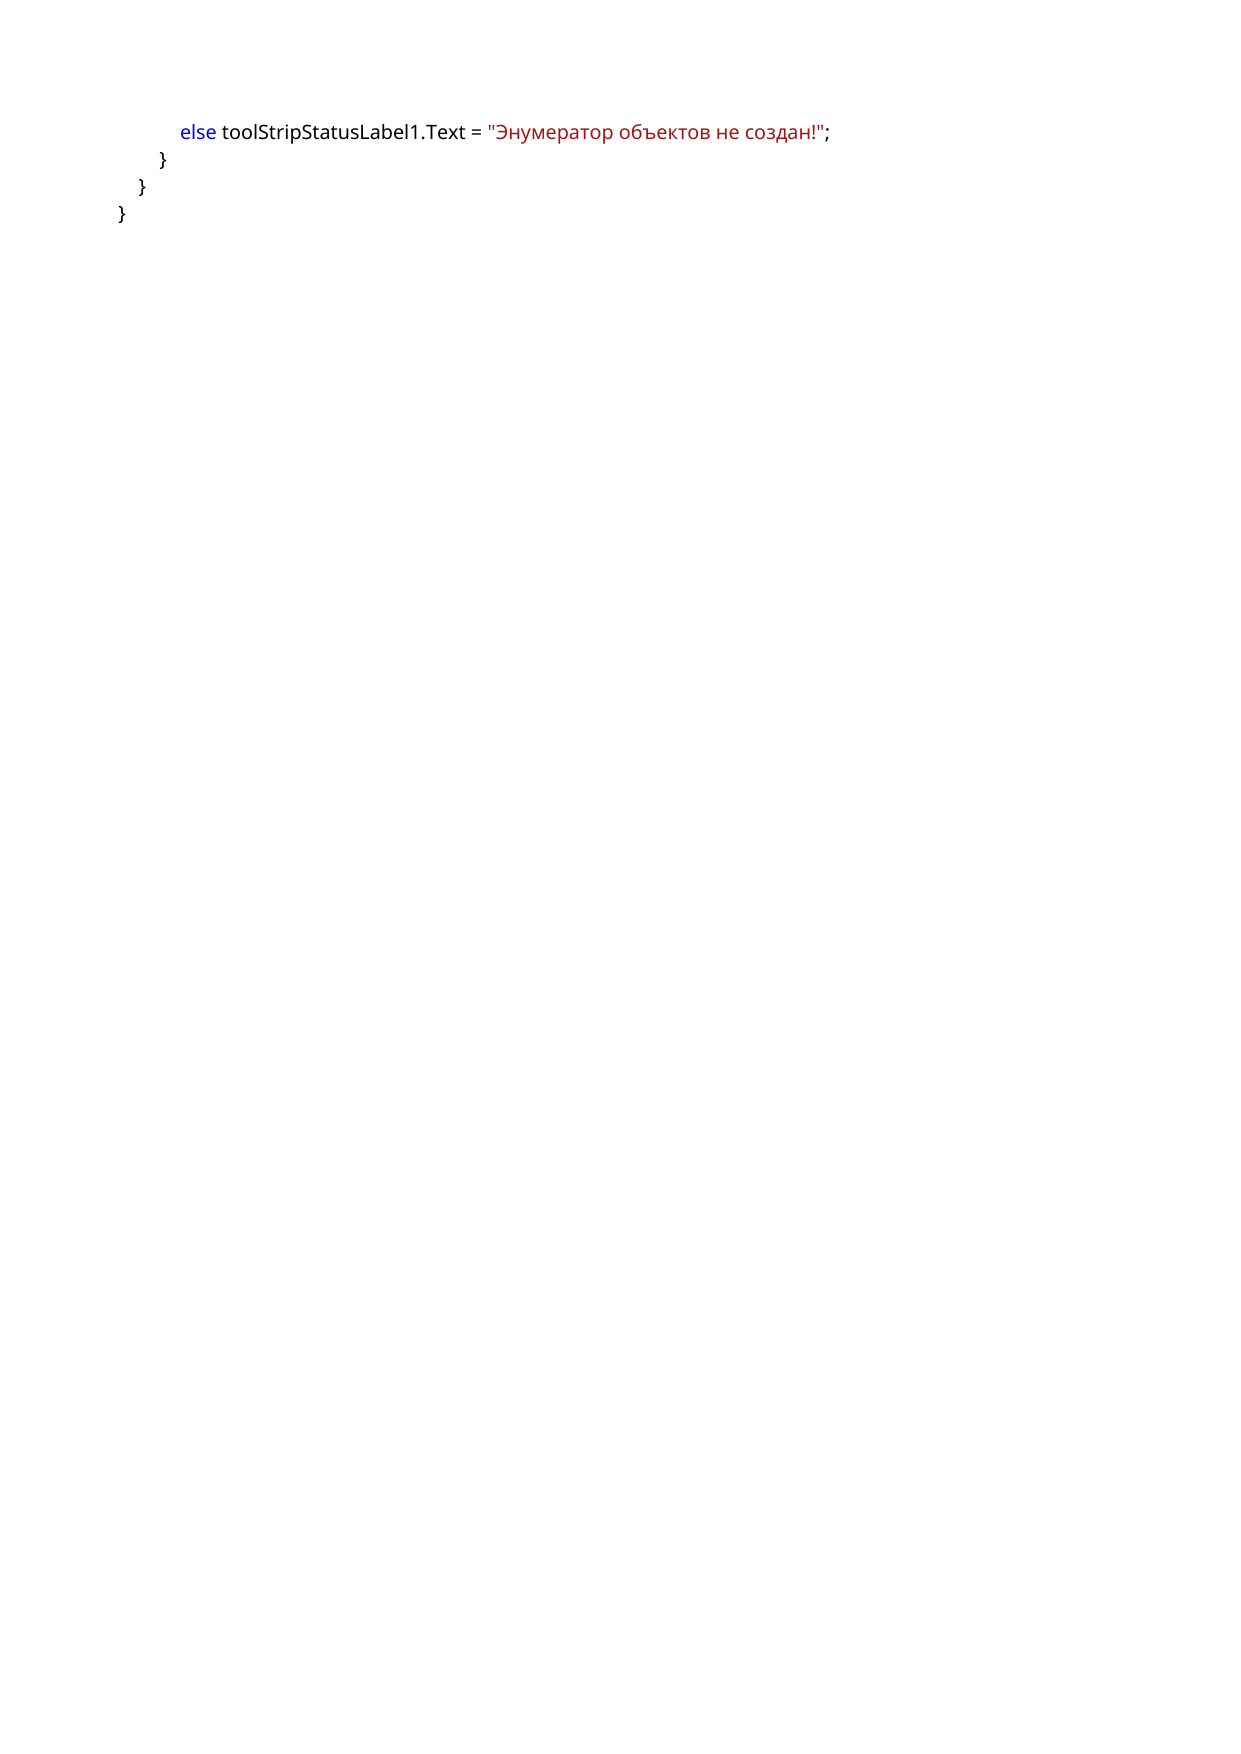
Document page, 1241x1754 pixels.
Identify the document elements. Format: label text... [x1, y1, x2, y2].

text } [118, 145, 1122, 172]
text } [118, 172, 1122, 199]
text } [118, 199, 1122, 226]
text else toolStripStatusLabel1.Text = "Энумератор объектов не создан!"; [118, 118, 1122, 145]
